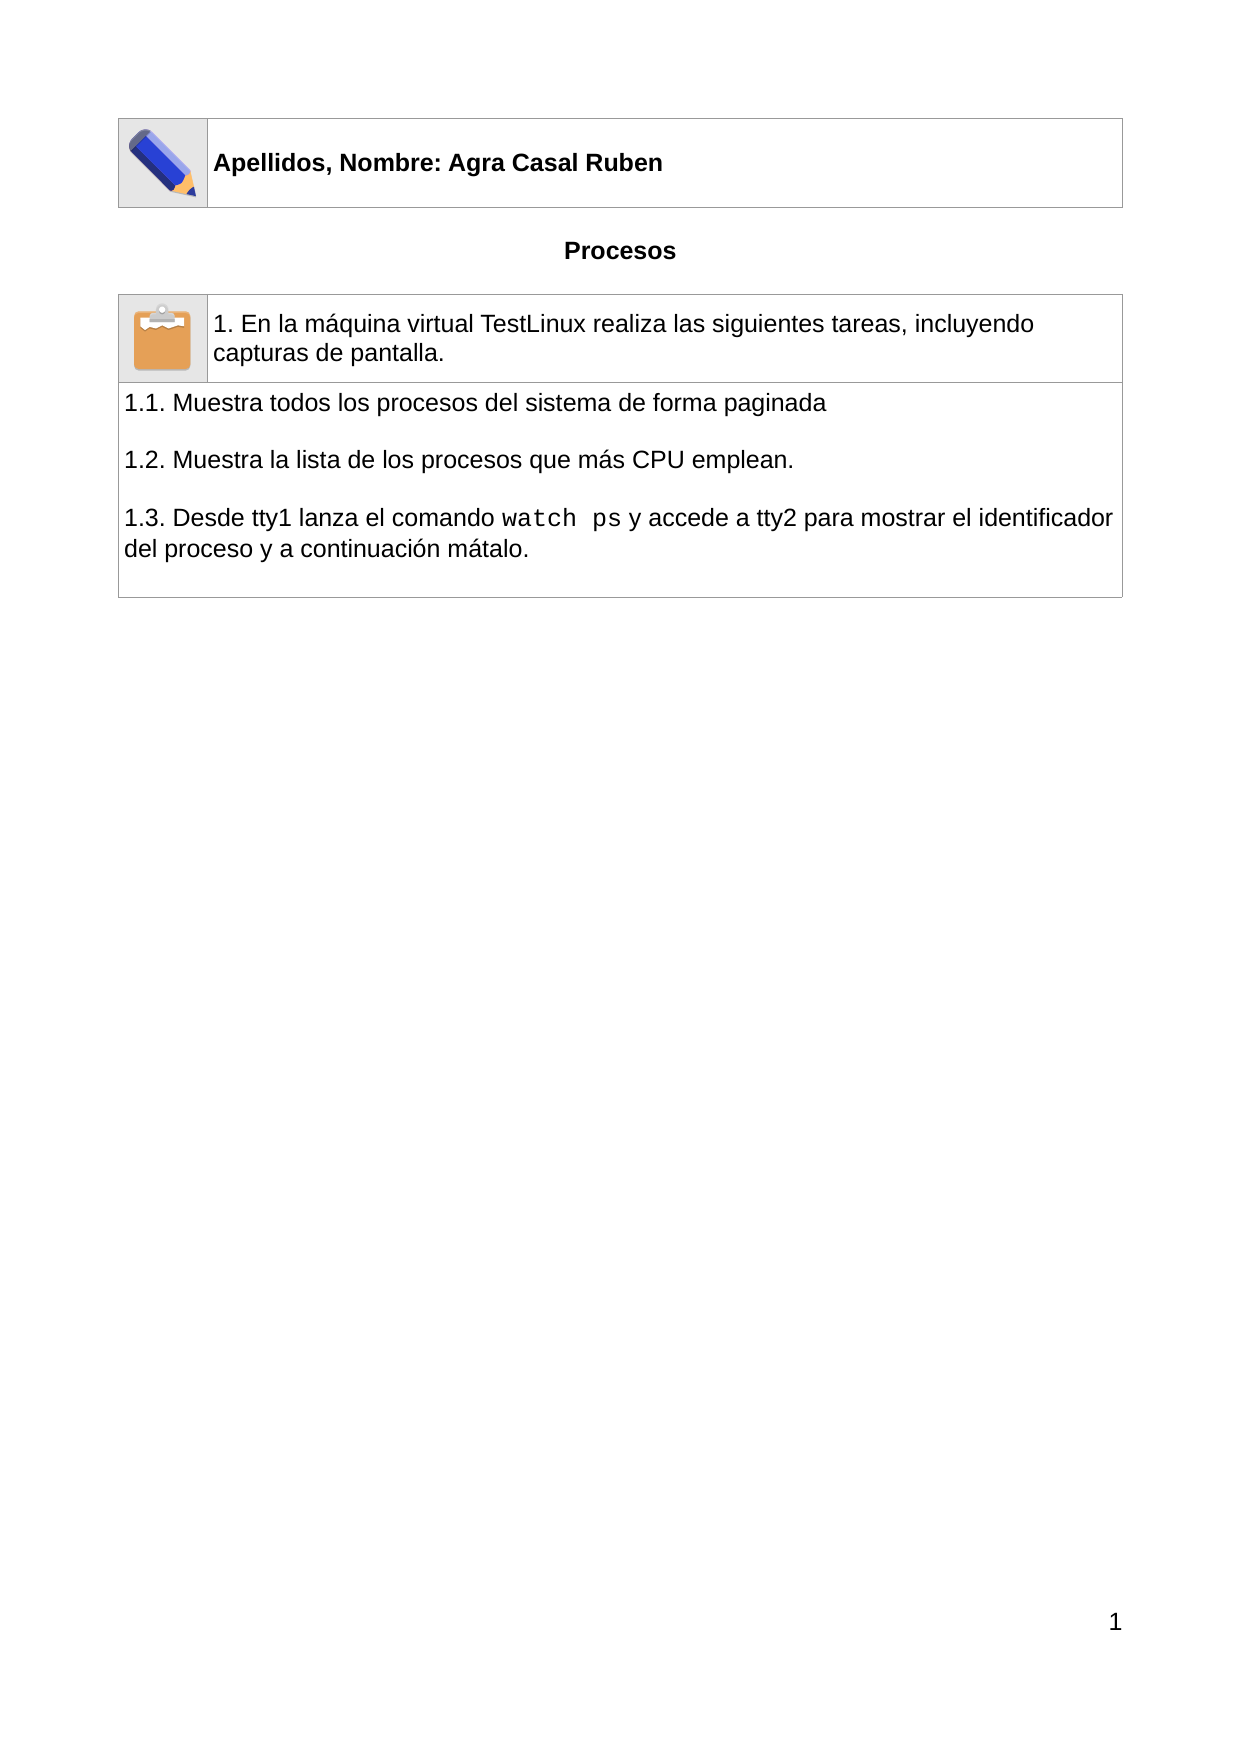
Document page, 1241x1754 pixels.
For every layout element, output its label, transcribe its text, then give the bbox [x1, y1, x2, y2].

table_cell 1.1. Muestra todos los procesos del sistema de forma paginada 1.2. Muestra la lista de los procesos que más CPU emplean. 1.3. Desde tty1 lanza el comando watch ps y accede a tty2 para mostrar el identificador del proceso y a continuación mátalo. [119, 383, 1122, 597]
table_header [119, 295, 207, 382]
text Procesos [118, 236, 1122, 265]
table_header 1. En la máquina virtual TestLinux realiza las siguientes tareas, incluyendo capturas de pantalla. [208, 295, 1122, 382]
table_header Apellidos, Nombre: Agra Casal Ruben [208, 119, 1122, 207]
table_header [119, 119, 207, 207]
